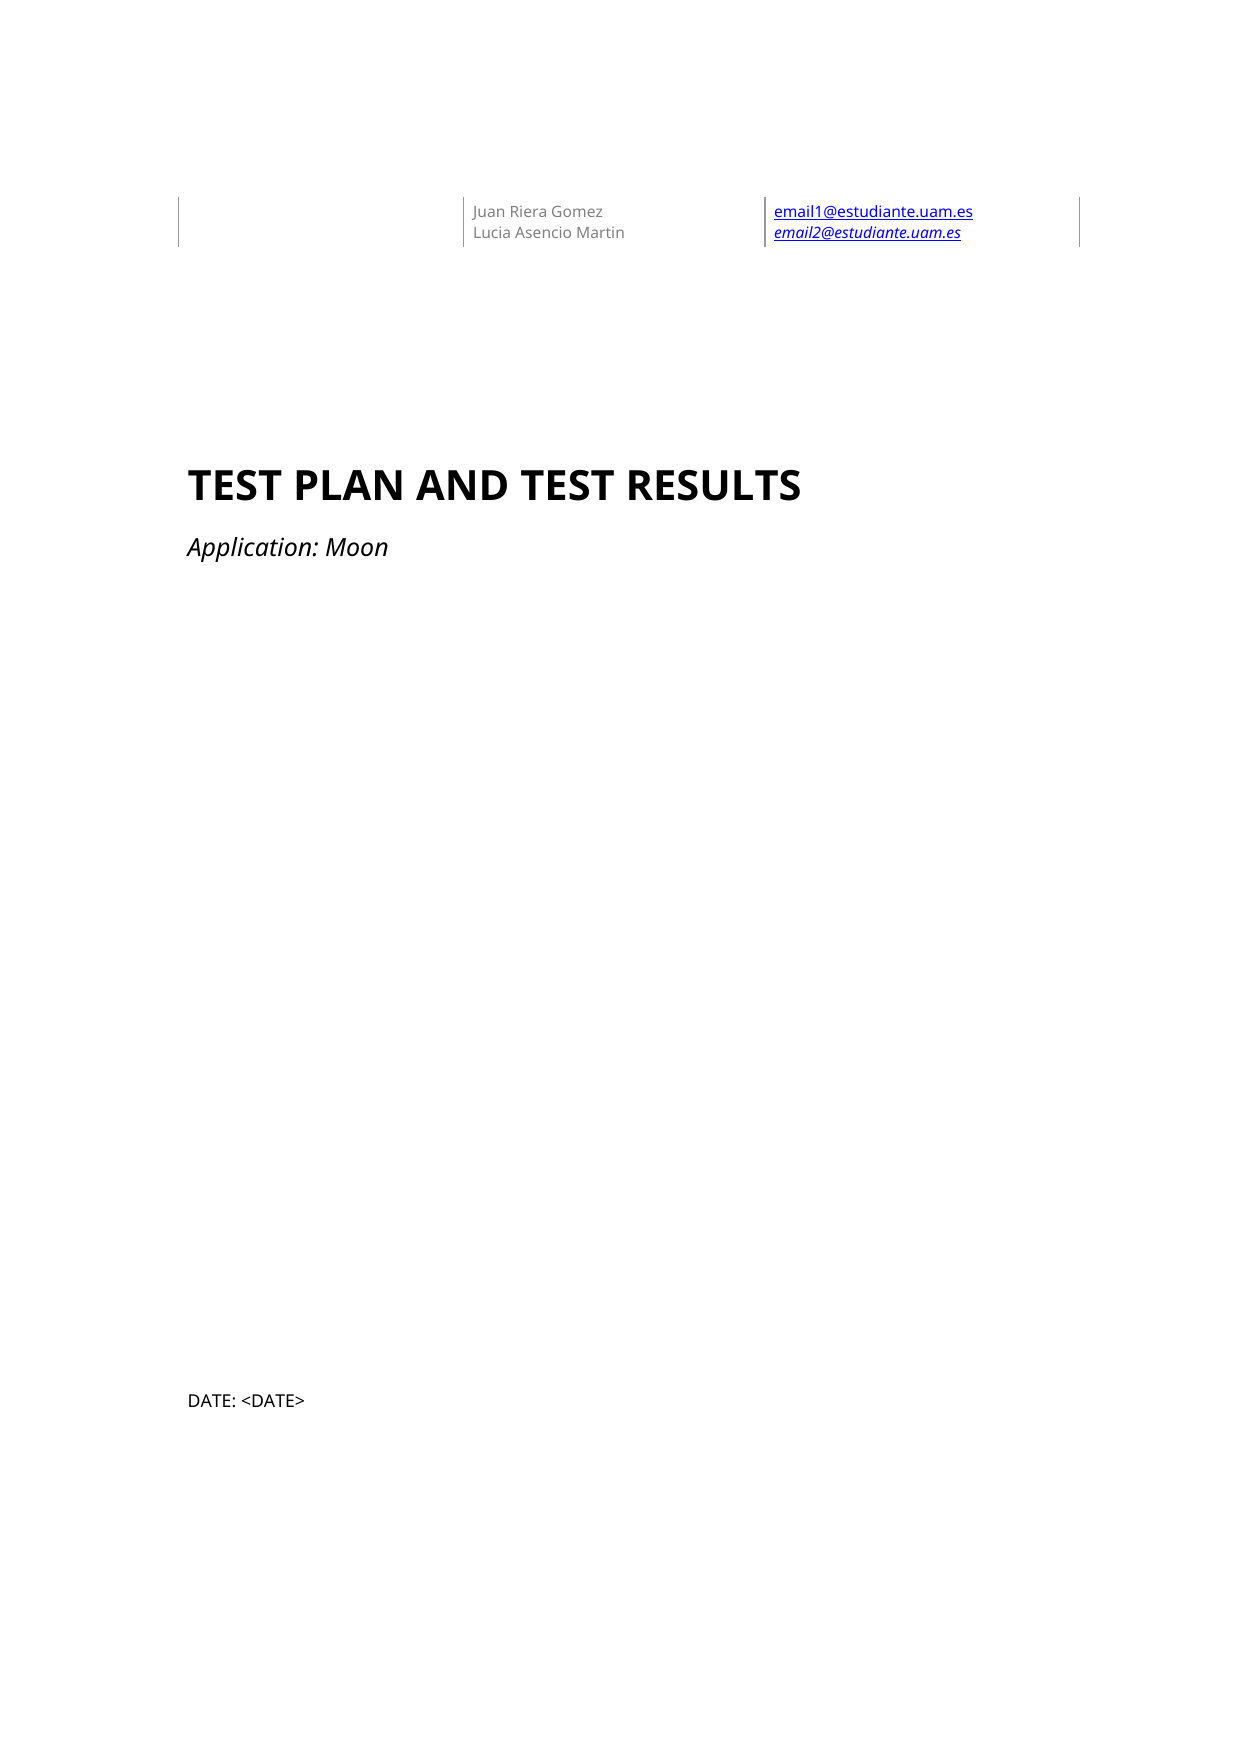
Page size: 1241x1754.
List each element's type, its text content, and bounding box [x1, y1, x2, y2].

table_header [179, 197, 463, 247]
table_header Juan Riera Gomez Lucia Asencio Martin [464, 197, 764, 247]
subtitle Application: Moon [187, 529, 1053, 563]
text DATE: <DATE> [187, 1389, 1053, 1413]
subtitle TEST PLAN and test results [187, 456, 1053, 512]
table_header email1@estudiante.uam.es email2@estudiante.uam.es [766, 197, 1079, 247]
